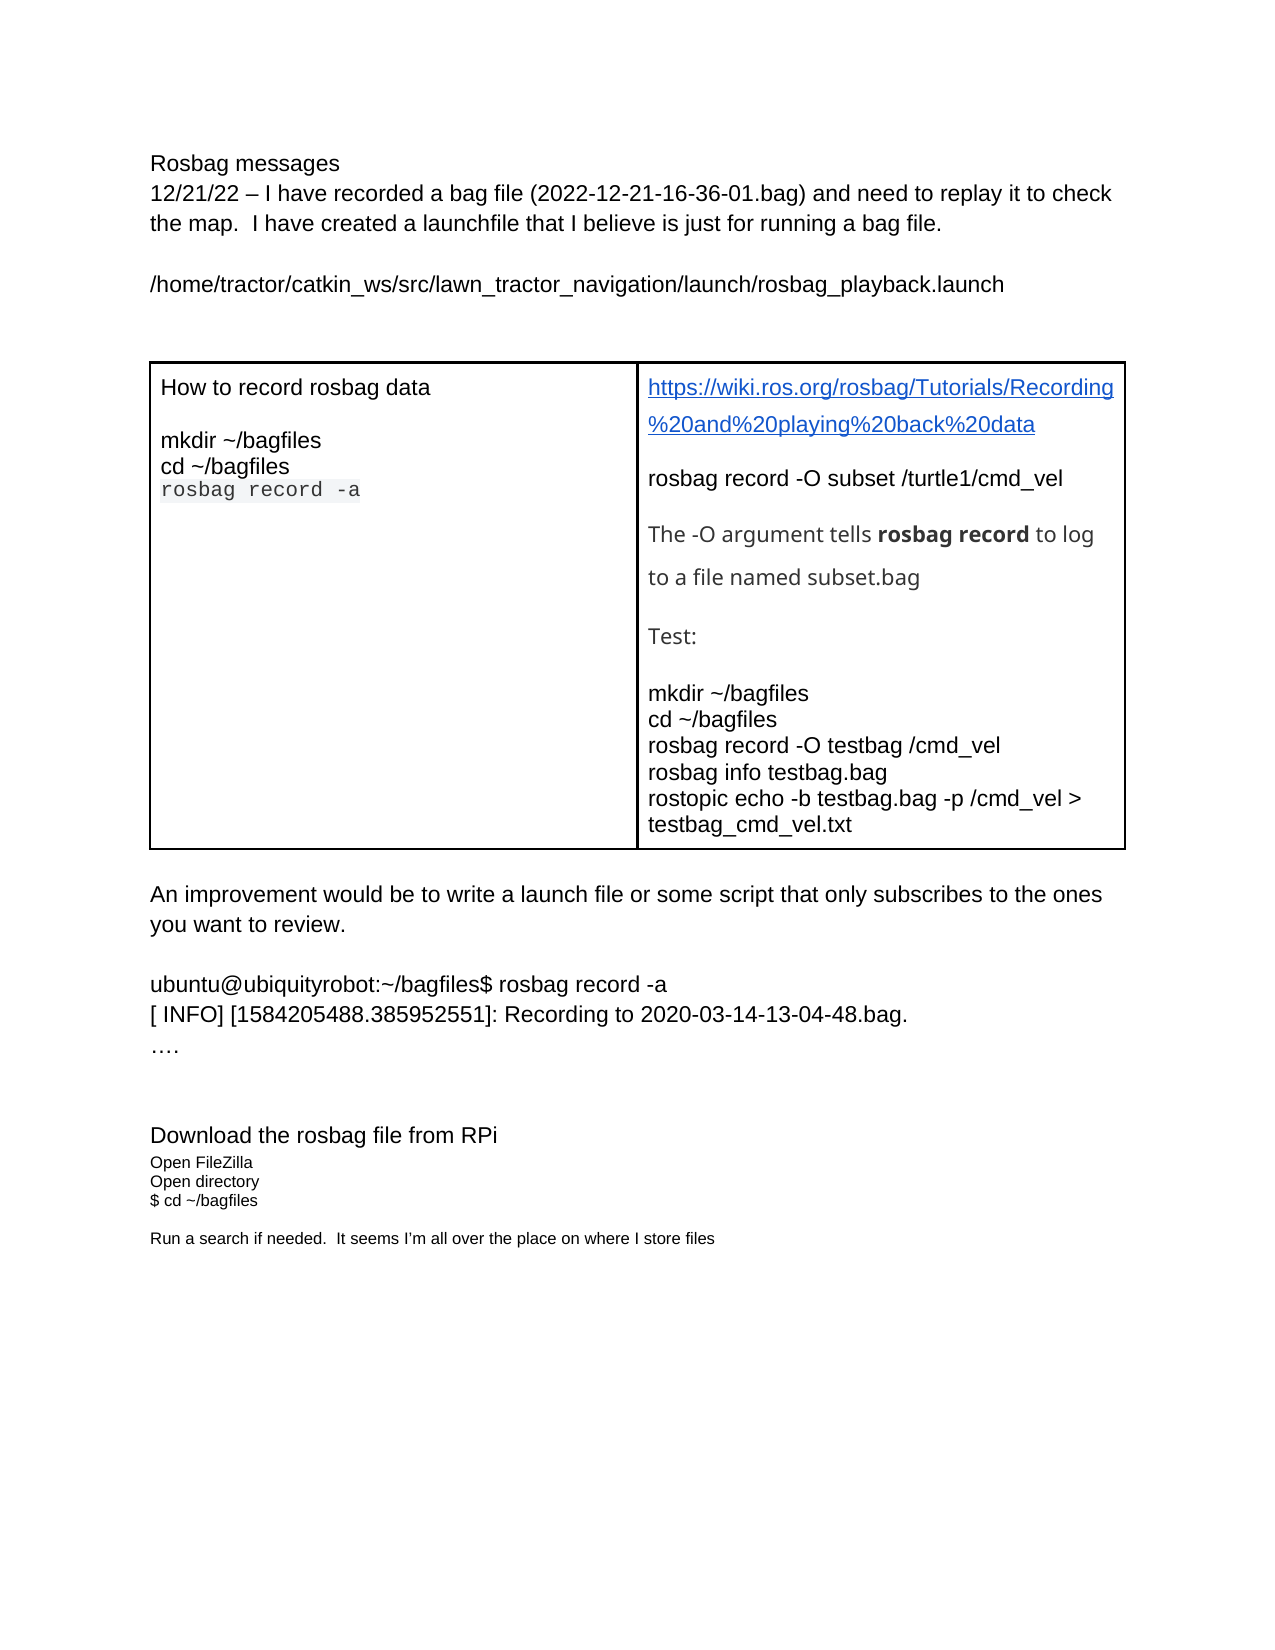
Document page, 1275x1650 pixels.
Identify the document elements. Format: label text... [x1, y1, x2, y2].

text 12/21/22 – I have recorded a bag file (2022-12-21-16-36-01.bag) and need to replay it to check the map. I have created a launchfile that I believe is just for running a bag file. [150, 180, 1125, 237]
table_header https://wiki.ros.org/rosbag/Tutorials/Recording%20and%20playing%20back%20data rosbag record -O subset /turtle1/cmd_vel The -O argument tells rosbag record to log to a file named subset.bag Test: mkdir ~/bagfiles cd ~/bagfiles rosbag record -O testbag /cmd_vel rosbag info testbag.bag rostopic echo -b testbag.bag -p /cmd_vel > testbag_cmd_vel.txt [639, 364, 1124, 848]
text $ cd ~/bagfiles [150, 1191, 1125, 1210]
text ubuntu@ubiquityrobot:~/bagfiles$ rosbag record -a [150, 971, 1125, 997]
table_header How to record rosbag data mkdir ~/bagfiles cd ~/bagfiles rosbag record -a [151, 364, 636, 848]
text Open FileZilla [150, 1152, 1125, 1172]
text /home/tractor/catkin_ws/src/lawn_tractor_navigation/launch/rosbag_playback.launch [150, 271, 1125, 297]
text Download the rosbag file from RPi [150, 1122, 1125, 1148]
text Rosbag messages [150, 150, 1125, 176]
text [ INFO] [1584205488.385952551]: Recording to 2020-03-14-13-04-48.bag. [150, 1001, 1125, 1028]
text Run a search if needed. It seems I’m all over the place on where I store files [150, 1229, 1125, 1248]
text An improvement would be to write a launch file or some script that only subscribes to the ones you want to review. [150, 881, 1125, 937]
text …. [150, 1032, 1125, 1058]
text Open directory [150, 1172, 1125, 1191]
